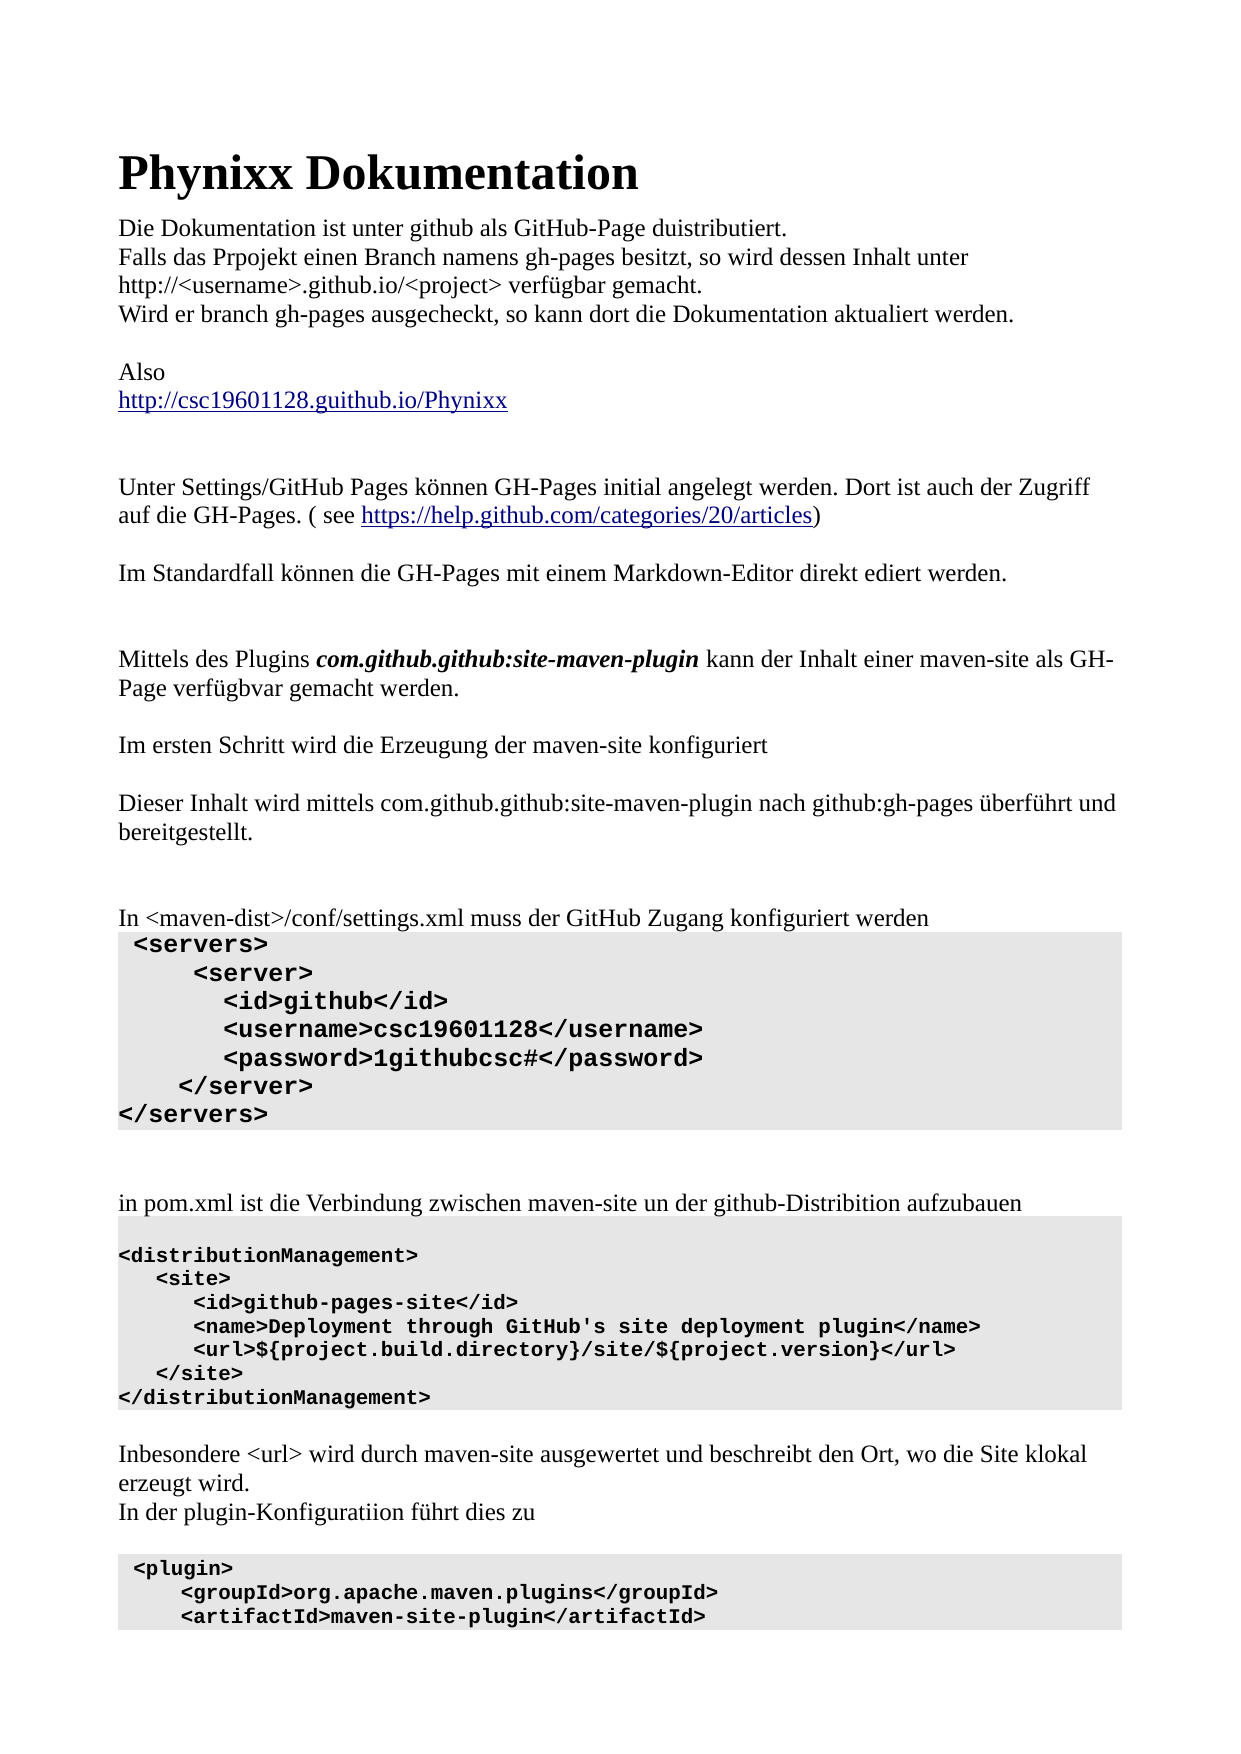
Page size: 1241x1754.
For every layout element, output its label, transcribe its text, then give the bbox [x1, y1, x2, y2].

text <url>${project.build.directory}/site/${project.version}</url> [118, 1339, 1122, 1363]
text Also [118, 357, 1122, 386]
text <groupId>org.apache.maven.plugins</groupId> [118, 1582, 1122, 1606]
text in pom.xml ist die Verbindung zwischen maven-site un der github-Distribition aufzubauen [118, 1188, 1122, 1216]
text Die Dokumentation ist unter github als GitHub-Page duistributiert. [118, 213, 1122, 242]
text <servers> <server> <id>github</id> <username>csc19601128</username> <password>1githubcsc#</password> </server> [118, 932, 1122, 1102]
text <site> [118, 1268, 1122, 1292]
text </site> [118, 1363, 1122, 1387]
text Mittels des Plugins com.github.github:site-maven-plugin kann der Inhalt einer maven-site als GH-Page verfügbvar gemacht werden. [118, 644, 1122, 702]
text <plugin> [118, 1554, 1122, 1582]
text http://csc19601128.guithub.io/Phynixx [118, 386, 1122, 414]
text </servers> [118, 1102, 1122, 1130]
text <id>github-pages-site</id> [118, 1292, 1122, 1316]
text Unter Settings/GitHub Pages können GH-Pages initial angelegt werden. Dort ist auch der Zugriff auf die GH-Pages. ( see https://help.github.com/categories/20/articles) [118, 472, 1122, 529]
text Wird er branch gh-pages ausgecheckt, so kann dort die Dokumentation aktualiert werden. [118, 299, 1122, 328]
subtitle Phynixx Dokumentation [118, 143, 1122, 201]
text In <maven-dist>/conf/settings.xml muss der GitHub Zugang konfiguriert werden [118, 903, 1122, 932]
text <distributionManagement> [118, 1245, 1122, 1268]
text <name>Deployment through GitHub's site deployment plugin</name> [118, 1316, 1122, 1339]
text Inbesondere <url> wird durch maven-site ausgewertet und beschreibt den Ort, wo die Site klokal erzeugt wird. [118, 1439, 1122, 1497]
text Im ersten Schritt wird die Erzeugung der maven-site konfiguriert [118, 731, 1122, 759]
text </distributionManagement> [118, 1387, 1122, 1410]
text In der plugin-Konfiguratiion führt dies zu [118, 1497, 1122, 1525]
text Im Standardfall können die GH-Pages mit einem Markdown-Editor direkt ediert werden. [118, 558, 1122, 587]
text Dieser Inhalt wird mittels com.github.github:site-maven-plugin nach github:gh-pages überführt und bereitgestellt. [118, 788, 1122, 846]
text http://<username>.github.io/<project> verfügbar gemacht. [118, 271, 1122, 299]
text <artifactId>maven-site-plugin</artifactId> [118, 1606, 1122, 1630]
text Falls das Prpojekt einen Branch namens gh-pages besitzt, so wird dessen Inhalt unter [118, 242, 1122, 271]
